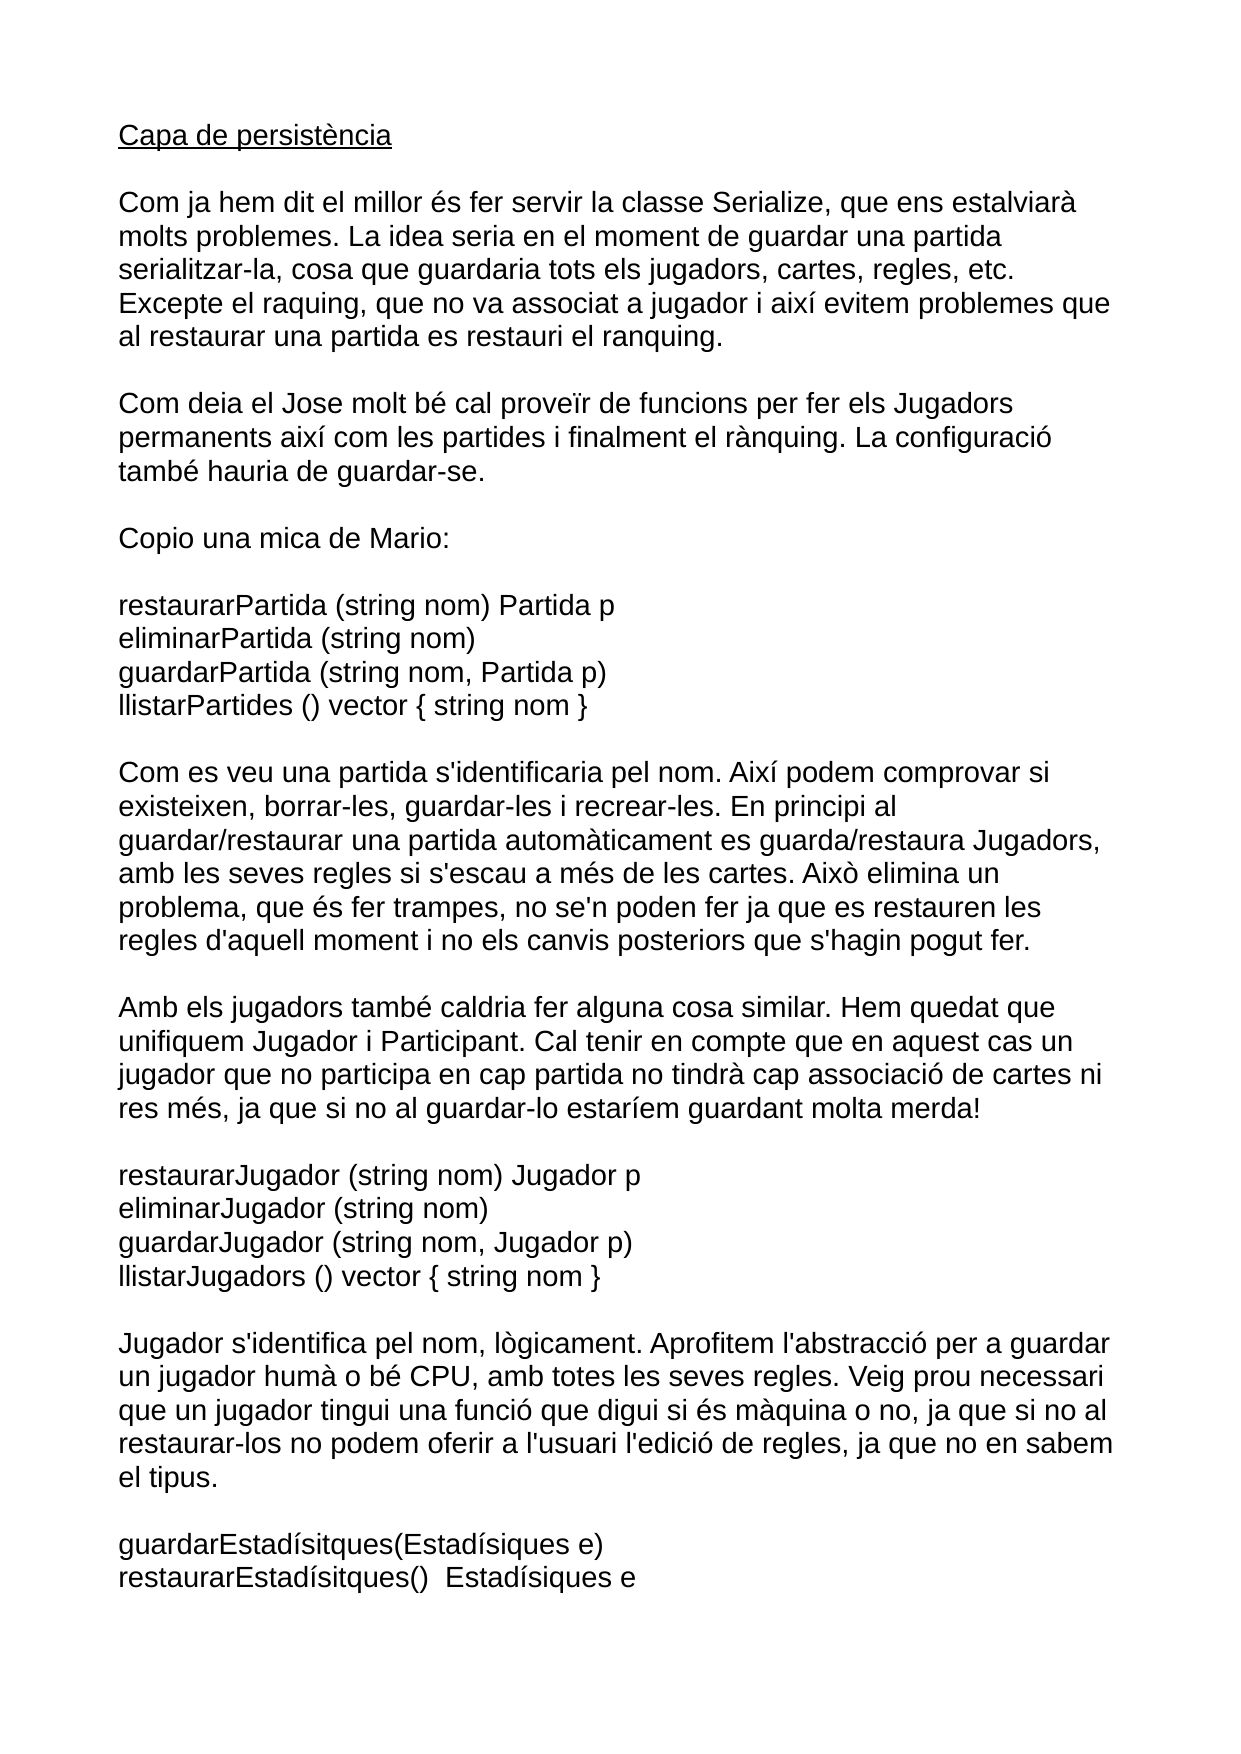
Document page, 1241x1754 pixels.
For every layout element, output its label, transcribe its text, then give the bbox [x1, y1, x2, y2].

text restaurarEstadísitques() Estadísiques e [118, 1560, 1122, 1594]
text Capa de persistència [118, 118, 1122, 152]
text Jugador s'identifica pel nom, lògicament. Aprofitem l'abstracció per a guardar un jugador humà o bé CPU, amb totes les seves regles. Veig prou necessari que un jugador tingui una funció que digui si és màquina o no, ja que si no al restaurar-los no podem oferir a l'usuari l'edició de regles, ja que no en sabem el tipus. [118, 1326, 1122, 1493]
text llistarJugadors () vector { string nom } [118, 1258, 1122, 1292]
text llistarPartides () vector { string nom } [118, 688, 1122, 722]
text Com deia el Jose molt bé cal proveïr de funcions per fer els Jugadors permanents així com les partides i finalment el rànquing. La configuració també hauria de guardar-se. [118, 386, 1122, 487]
text Copio una mica de Mario: [118, 521, 1122, 554]
text guardarPartida (string nom, Partida p) [118, 655, 1122, 688]
text eliminarPartida (string nom) [118, 621, 1122, 655]
text restaurarPartida (string nom) Partida p [118, 588, 1122, 621]
text guardarEstadísitques(Estadísiques e) [118, 1527, 1122, 1560]
text Com ja hem dit el millor és fer servir la classe Serialize, que ens estalviarà molts problemes. La idea seria en el moment de guardar una partida serialitzar-la, cosa que guardaria tots els jugadors, cartes, regles, etc. Excepte el raquing, que no va associat a jugador i així evitem problemes que al restaurar una partida es restauri el ranquing. [118, 185, 1122, 353]
text restaurarJugador (string nom) Jugador p [118, 1158, 1122, 1191]
text Amb els jugadors també caldria fer alguna cosa similar. Hem quedat que unifiquem Jugador i Participant. Cal tenir en compte que en aquest cas un jugador que no participa en cap partida no tindrà cap associació de cartes ni res més, ja que si no al guardar-lo estaríem guardant molta merda! [118, 990, 1122, 1124]
text guardarJugador (string nom, Jugador p) [118, 1225, 1122, 1258]
text Com es veu una partida s'identificaria pel nom. Així podem comprovar si existeixen, borrar-les, guardar-les i recrear-les. En principi al guardar/restaurar una partida automàticament es guarda/restaura Jugadors, amb les seves regles si s'escau a més de les cartes. Això elimina un problema, que és fer trampes, no se'n poden fer ja que es restauren les regles d'aquell moment i no els canvis posteriors que s'hagin pogut fer. [118, 755, 1122, 957]
text eliminarJugador (string nom) [118, 1191, 1122, 1225]
